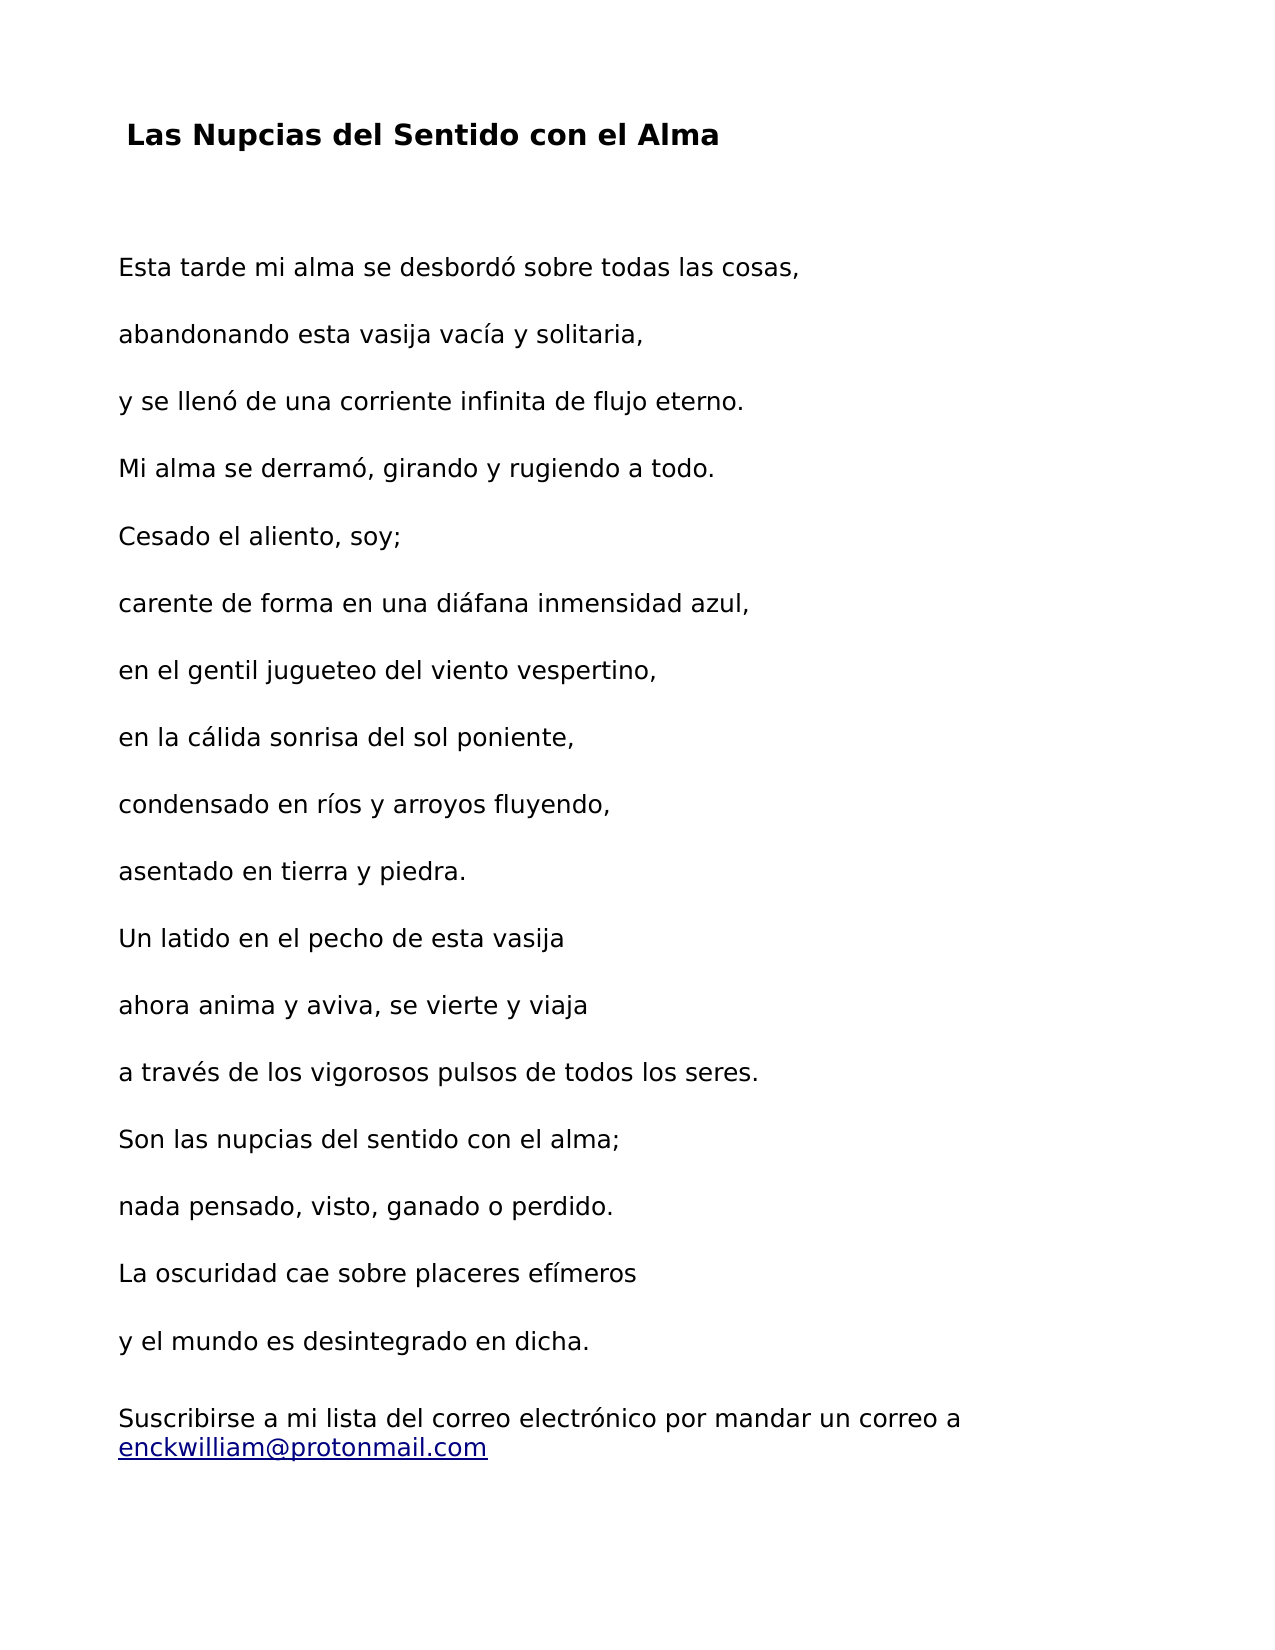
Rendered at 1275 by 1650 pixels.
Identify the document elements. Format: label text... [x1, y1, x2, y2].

text Las Nupcias del Sentido con el Alma [118, 118, 1157, 152]
text Suscribirse a mi lista del correo electrónico por mandar un correo a enckwilliam@protonmail.com [118, 1404, 1157, 1491]
text Esta tarde mi alma se desbordó sobre todas las cosas, abandonando esta vasija vacía y solitaria, y se llenó de una corriente infinita de flujo eterno. Mi alma se derramó, girando y rugiendo a todo. Cesado el aliento, soy; carente de forma en una diáfana inmensidad azul, en el gentil jugueteo del viento vespertino, en la cálida sonrisa del sol poniente, condensado en ríos y arroyos fluyendo, asentado en tierra y piedra. Un latido en el pecho de esta vasija ahora anima y aviva, se vierte y viaja a través de los vigorosos pulsos de todos los seres. Son las nupcias del sentido con el alma; nada pensado, visto, ganado o perdido. La oscuridad cae sobre placeres efímeros y el mundo es desintegrado en dicha. [118, 220, 1157, 1356]
